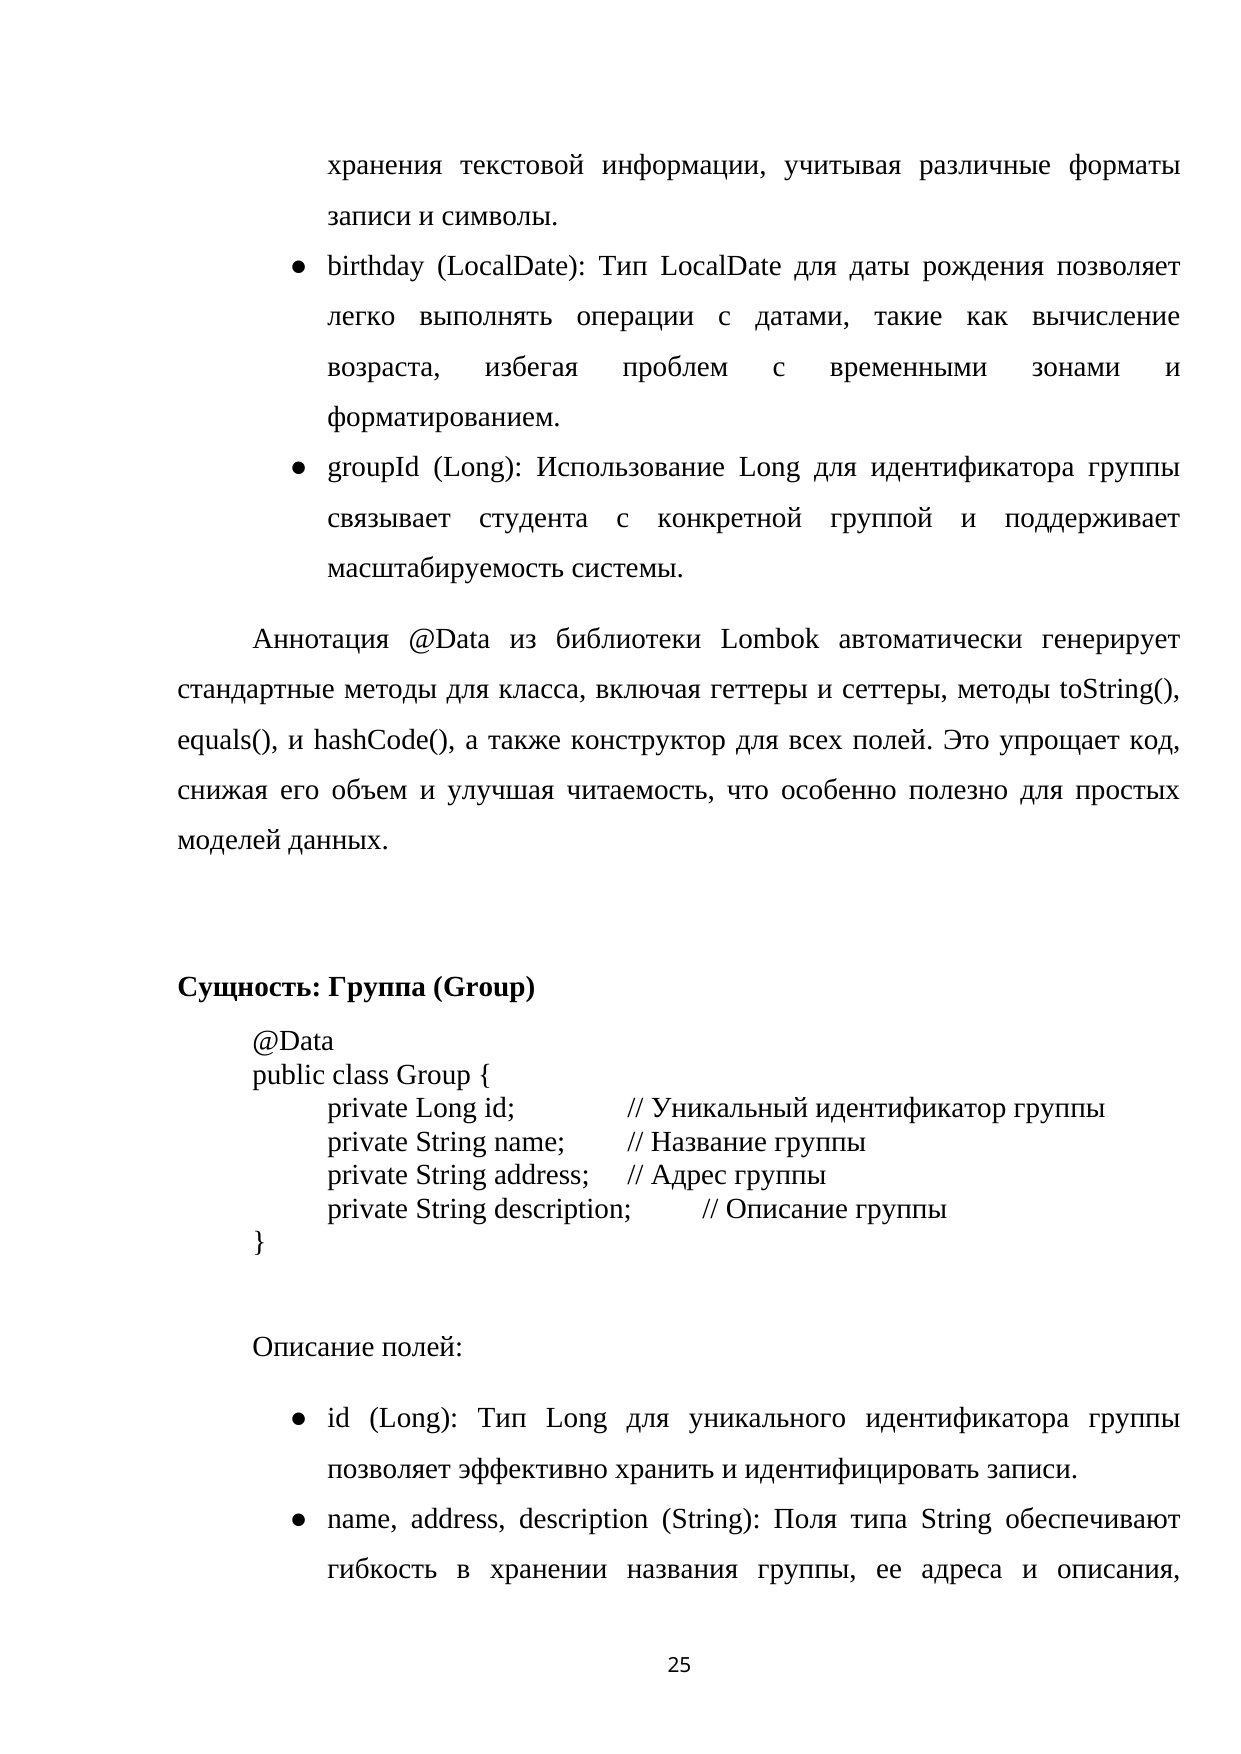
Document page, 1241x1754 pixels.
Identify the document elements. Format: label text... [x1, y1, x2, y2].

text private String description; // Описание группы [252, 1191, 1181, 1224]
text Описание полей: [177, 1329, 1181, 1363]
text private String name; // Название группы [252, 1124, 1181, 1157]
text private Long id; // Уникальный идентификатор группы [252, 1090, 1181, 1124]
subtitle Сущность: Группа (Group) [177, 969, 1181, 1002]
list birthday (LocalDate): Тип LocalDate для даты рождения позволяет легко выполнять операции с датами, такие как вычисление возраста, избегая проблем с временными зонами и форматированием. [289, 248, 1181, 433]
text } [177, 1224, 1181, 1258]
list хранения текстовой информации, учитывая различные форматы записи и символы. [289, 147, 1181, 231]
list id (Long): Тип Long для уникального идентификатора группы позволяет эффективно хранить и идентифицировать записи. [289, 1400, 1181, 1484]
list groupId (Long): Использование Long для идентификатора группы связывает студента с конкретной группой и поддерживает масштабируемость системы. [289, 449, 1181, 583]
text Аннотация @Data из библиотеки Lombok автоматически генерирует стандартные методы для класса, включая геттеры и сеттеры, методы toString(), equals(), и hashCode(), а также конструктор для всех полей. Это упрощает код, снижая его объем и улучшая читаемость, что особенно полезно для простых моделей данных. [177, 621, 1181, 856]
text private String address; // Адрес группы [252, 1157, 1181, 1191]
text @Data [177, 1023, 1181, 1057]
list name, address, description (String): Поля типа String обеспечивают гибкость в хранении названия группы, ее адреса и описания, [289, 1501, 1181, 1585]
text public class Group { [177, 1057, 1181, 1090]
